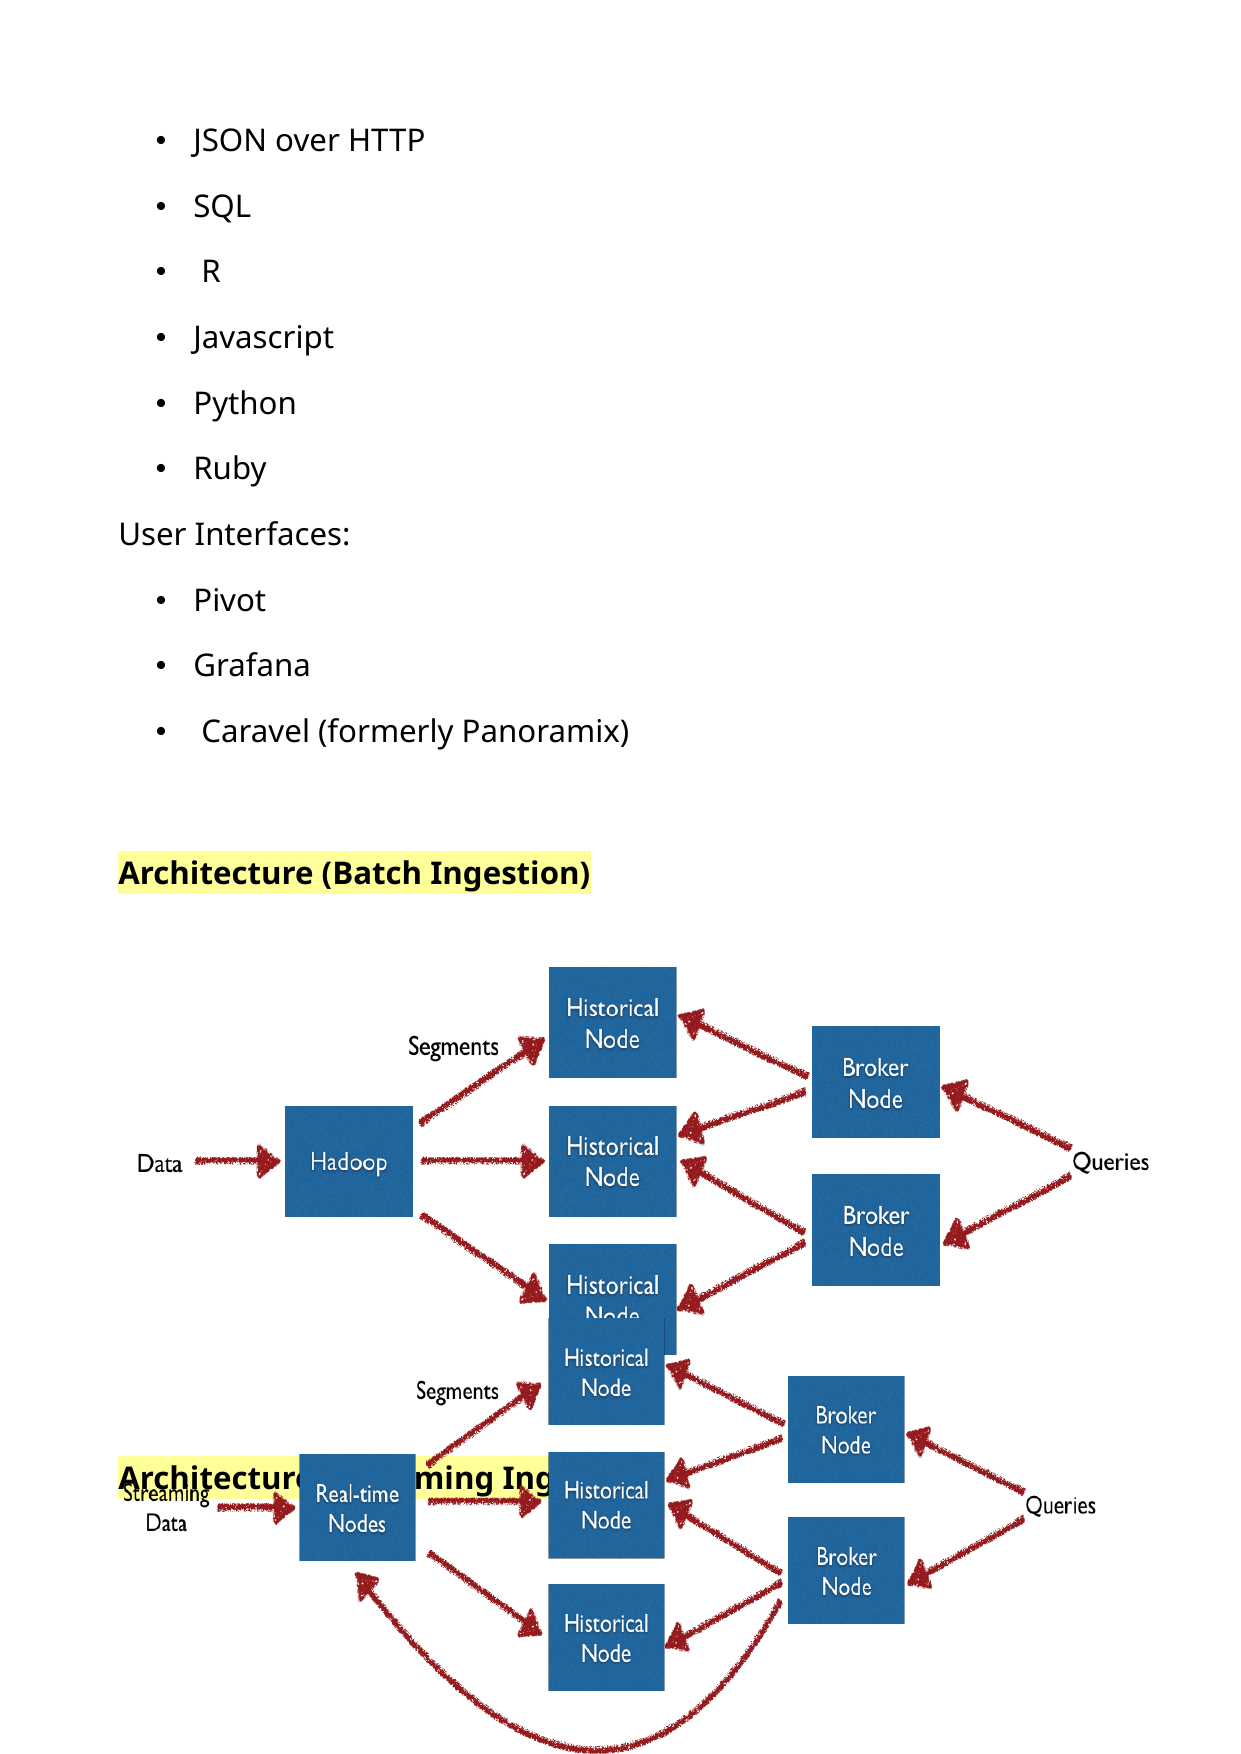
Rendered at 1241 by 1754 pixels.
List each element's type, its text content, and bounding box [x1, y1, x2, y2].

list Python [156, 381, 1122, 423]
list Pivot [156, 577, 1122, 620]
list R [156, 249, 1122, 292]
list Caravel (formerly Panoramix) [156, 709, 1122, 751]
picture [118, 967, 1153, 1754]
list Javascript [156, 315, 1122, 358]
text Architecture (Batch Ingestion) [118, 851, 1122, 894]
title Architecture (Bat [118, 774, 1122, 851]
text User Interfaces: [118, 512, 1122, 554]
list Ruby [156, 446, 1122, 489]
list Grafana [156, 643, 1122, 686]
text Architecture (Streaming Ingestion) [1099, 1456, 1122, 1499]
list SQL [156, 184, 1122, 226]
list JSON over HTTP [156, 118, 1122, 161]
